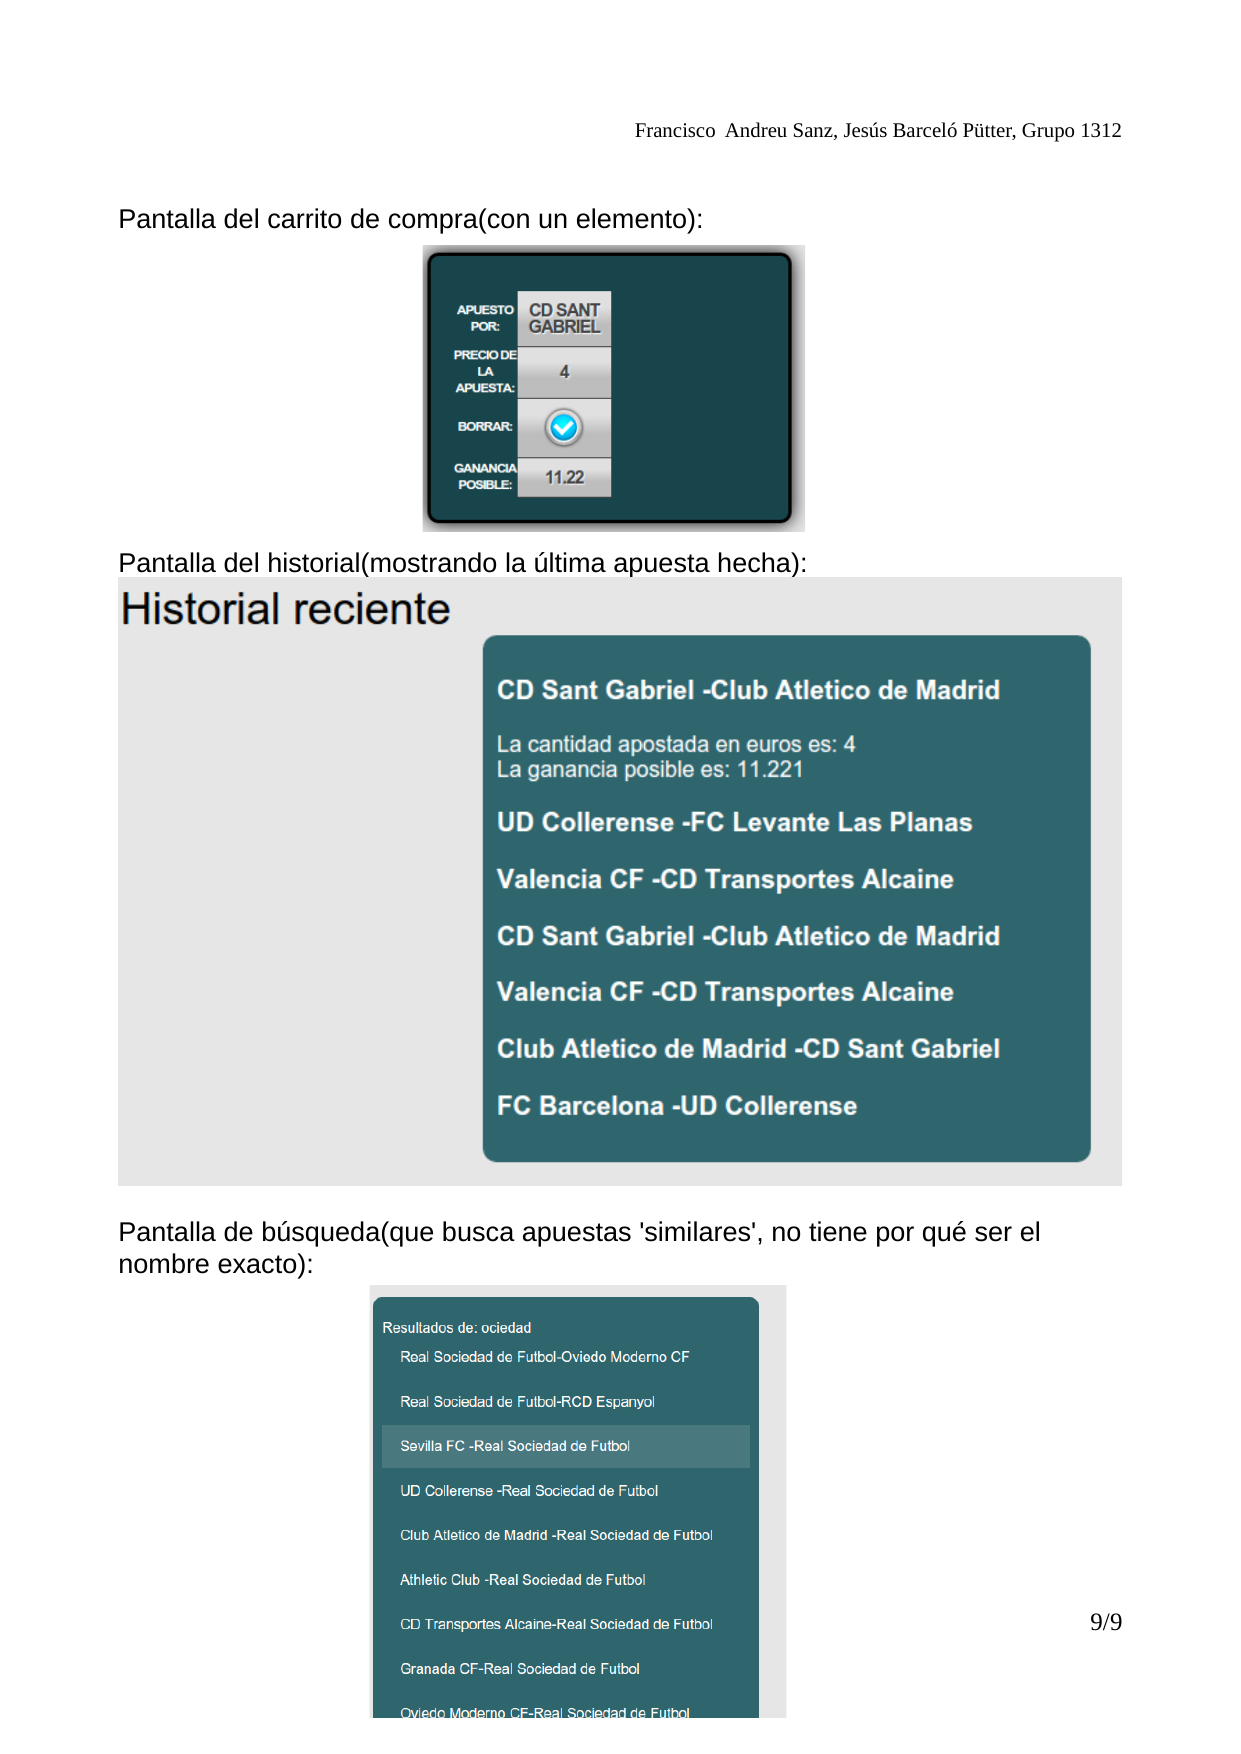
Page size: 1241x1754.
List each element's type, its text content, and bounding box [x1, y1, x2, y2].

text Pantalla del historial(mostrando la última apuesta hecha): [118, 547, 1122, 577]
text Pantalla de búsqueda(que busca apuestas 'similares', no tiene por qué ser el nombre exacto): [118, 1216, 1122, 1279]
picture [118, 577, 1123, 1186]
picture [369, 1285, 787, 1718]
picture [422, 245, 806, 532]
text Pantalla del carrito de compra(con un elemento): [118, 203, 1122, 234]
